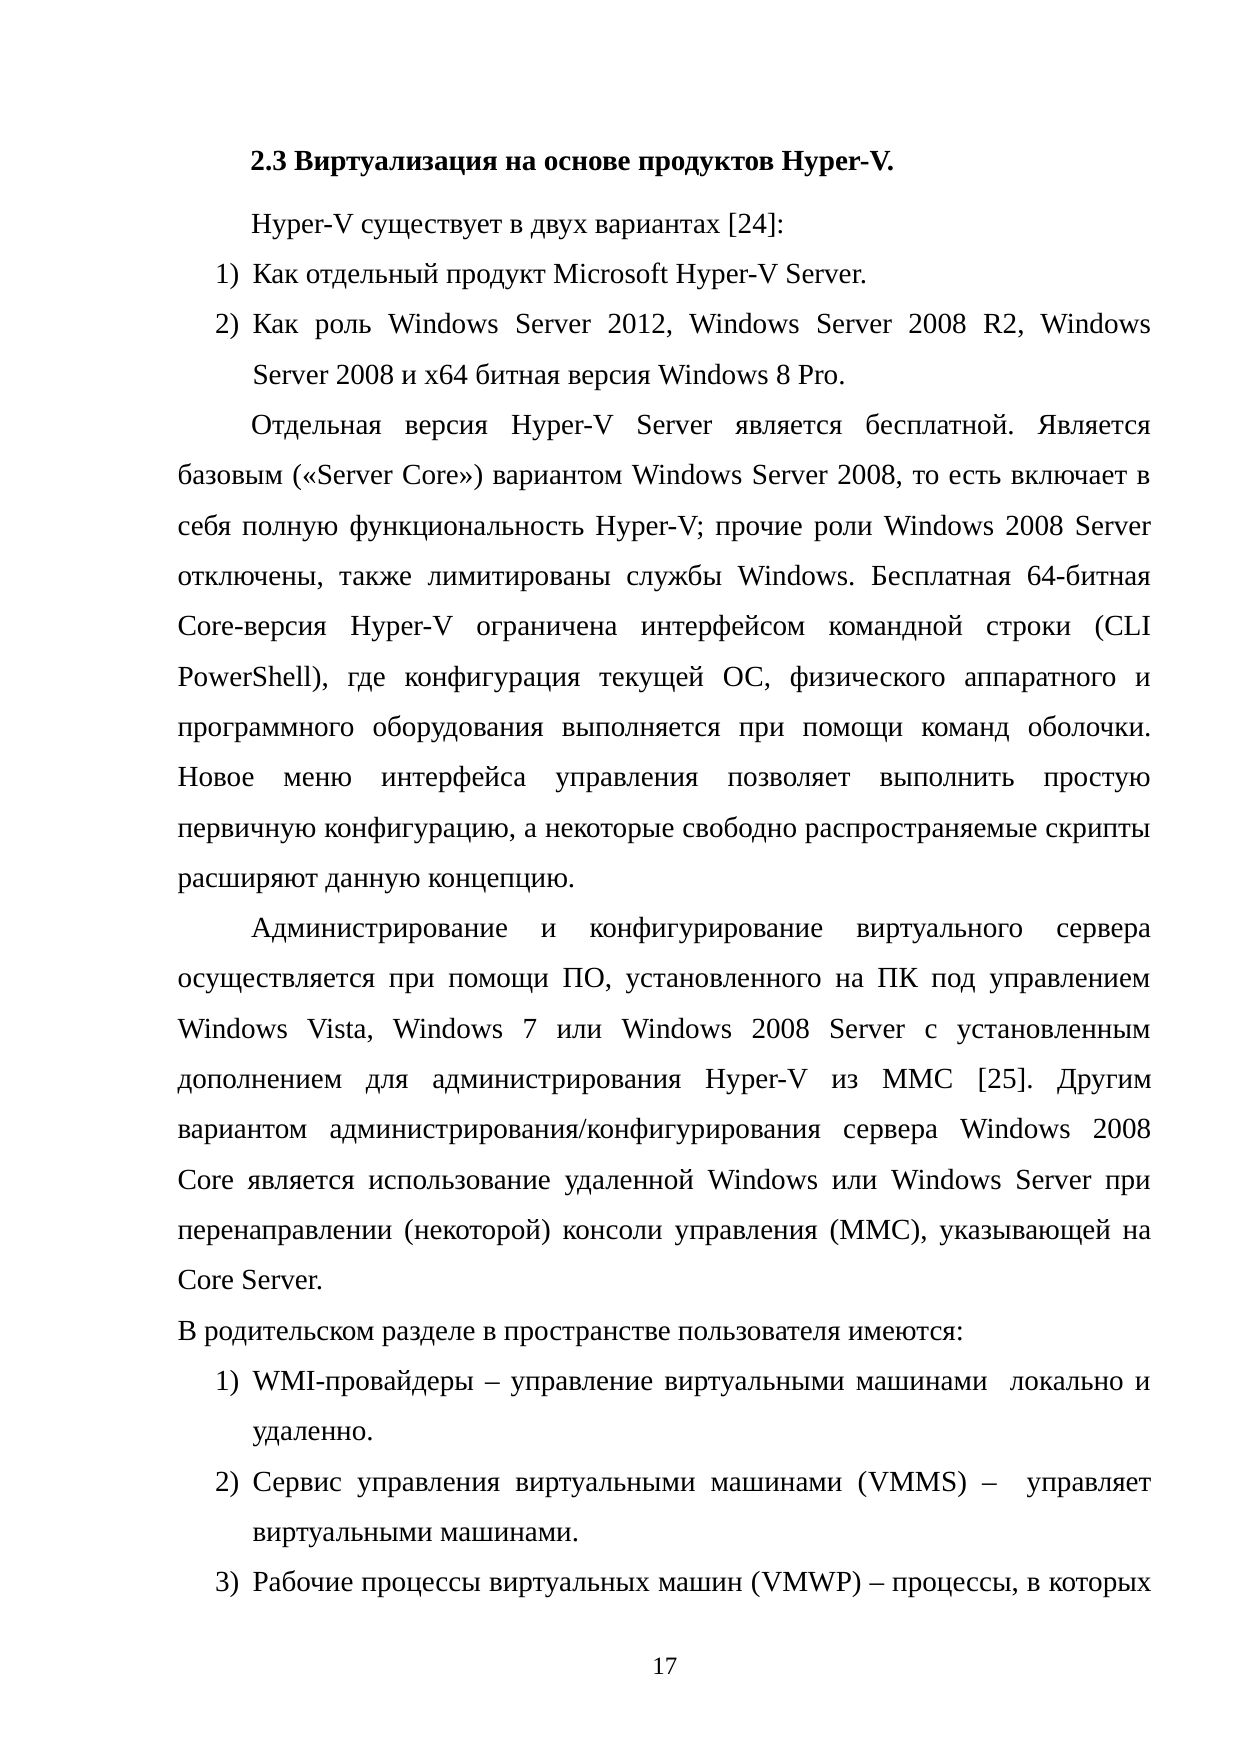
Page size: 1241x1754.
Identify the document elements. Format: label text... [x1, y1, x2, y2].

text Hyper-V существует в двух вариантах [24]: [177, 206, 1152, 239]
list Сервис управления виртуальными машинами (VMMS) – управляет виртуальными машинами. [215, 1464, 1152, 1548]
list Как роль Windows Server 2012, Windows Server 2008 R2, Windows Server 2008 и x64 битная версия Windows 8 Pro. [215, 307, 1152, 390]
subtitle 2.3 Виртуализация на основе продуктов Hyper-V. [177, 143, 1152, 177]
list Как отдельный продукт Microsoft Hyper-V Server. [215, 256, 1152, 290]
list WMI-провайдеры – управление виртуальными машинами локально и удаленно. [215, 1363, 1152, 1447]
text В родительском разделе в пространстве пользователя имеются: [177, 1313, 1152, 1346]
list Рабочие процессы виртуальных машин (VMWP) – процессы, в которых [215, 1564, 1152, 1598]
text Отдельная версия Hyper-V Server является бесплатной. Является базовым («Server Core») вариантом Windows Server 2008, то есть включает в себя полную функциональность Hyper-V; прочие роли Windows 2008 Server отключены, также лимитированы службы Windows. Бесплатная 64-битная Core-версия Hyper-V ограничена интерфейсом командной строки (CLI PowerShell), где конфигурация текущей ОС, физического аппаратного и программного оборудования выполняется при помощи команд оболочки. Новое меню интерфейса управления позволяет выполнить простую первичную конфигурацию, а некоторые свободно распространяемые скрипты расширяют данную концепцию. [177, 407, 1152, 893]
text Администрирование и конфигурирование виртуального сервера осуществляется при помощи ПО, установленного на ПК под управлением Windows Vista, Windows 7 или Windows 2008 Server с установленным дополнением для администрирования Hyper-V из MMC [25]. Другим вариантом администрирования/конфигурирования сервера Windows 2008 Core является использование удаленной Windows или Windows Server при перенаправлении (некоторой) консоли управления (MMC), указывающей на Core Server. [177, 910, 1152, 1296]
